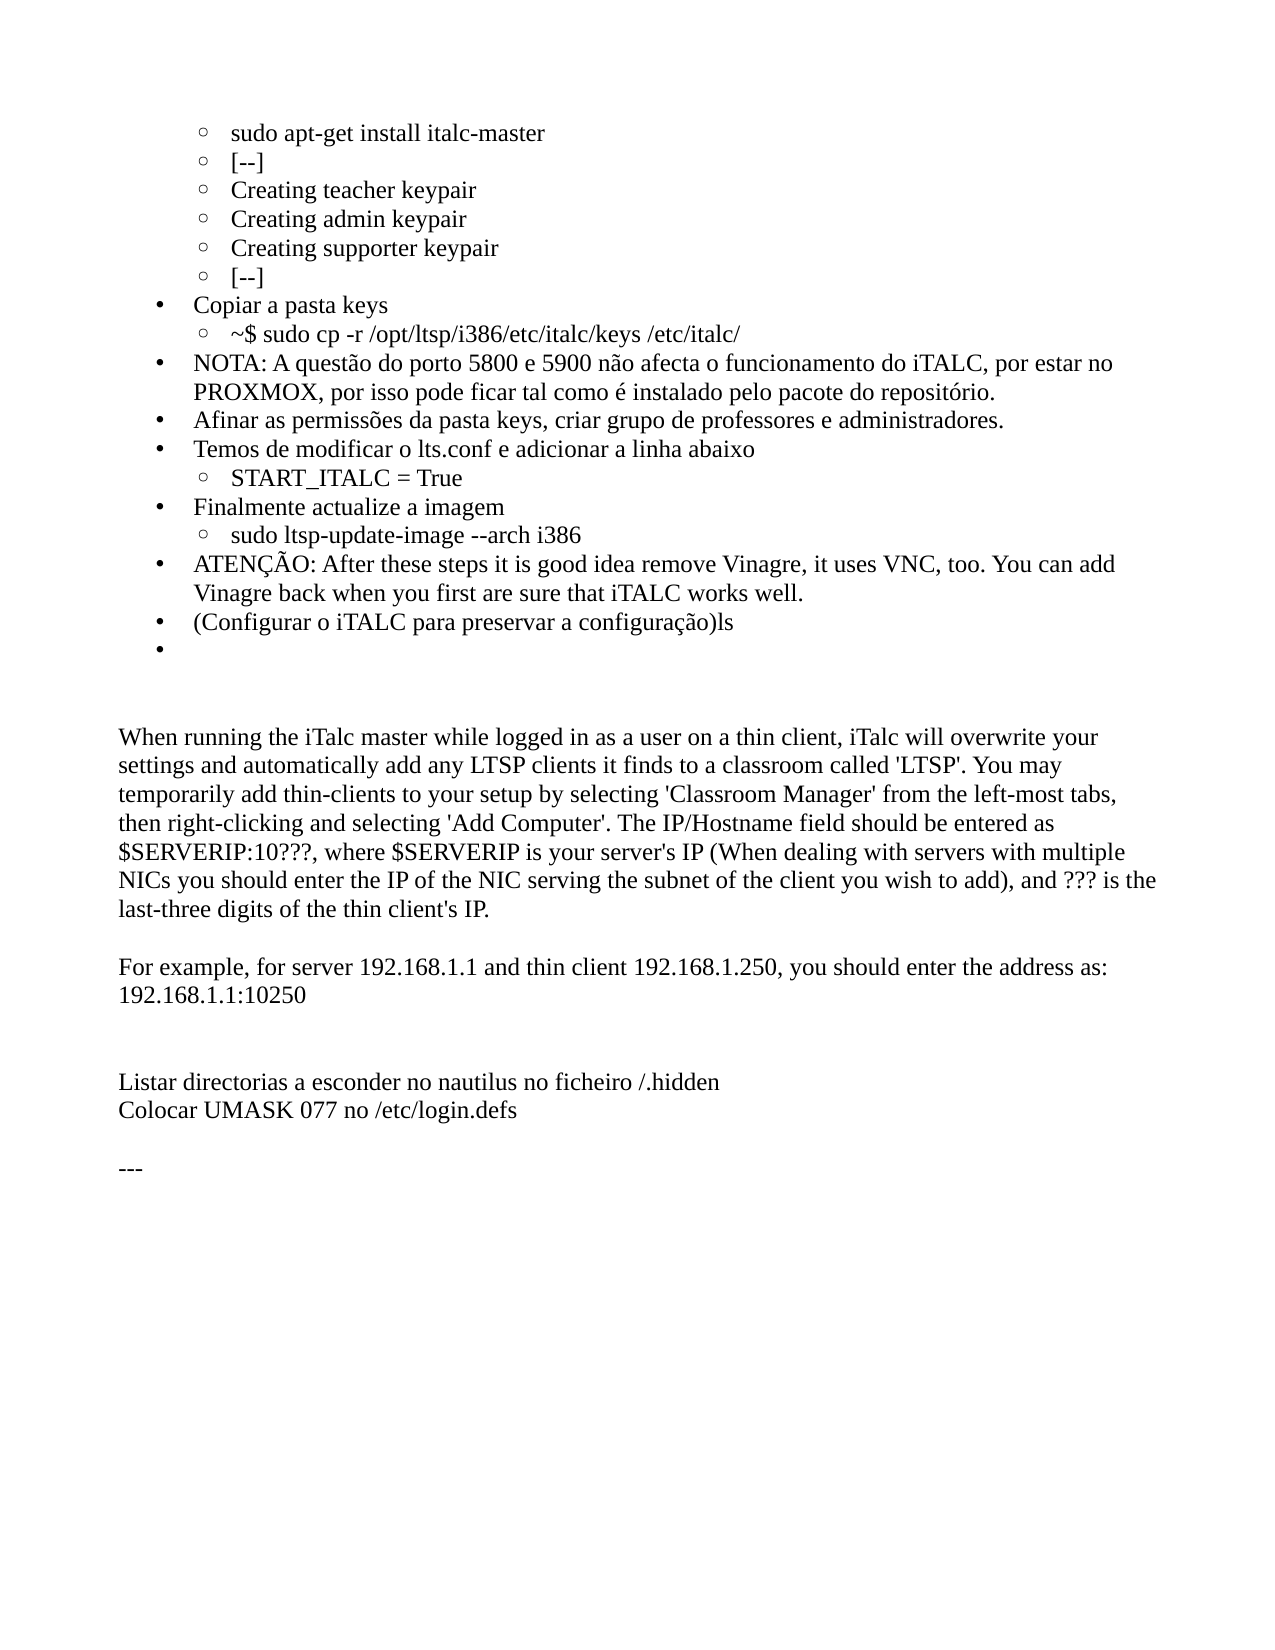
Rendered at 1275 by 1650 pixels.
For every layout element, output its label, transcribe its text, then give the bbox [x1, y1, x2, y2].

list Afinar as permissões da pasta keys, criar grupo de professores e administradores. [156, 406, 1157, 434]
list (Configurar o iTALC para preservar a configuração)ls [156, 607, 1157, 636]
list [--] [193, 262, 1157, 291]
list Creating teacher keypair [193, 176, 1157, 204]
list ~$ sudo cp -r /opt/ltsp/i386/etc/italc/keys /etc/italc/ [193, 319, 1157, 348]
text When running the iTalc master while logged in as a user on a thin client, iTalc will overwrite your settings and automatically add any LTSP clients it finds to a classroom called 'LTSP'. You may temporarily add thin-clients to your setup by selecting 'Classroom Manager' from the left-most tabs, then right-clicking and selecting 'Add Computer'. The IP/Hostname field should be entered as $SERVERIP:10???, where $SERVERIP is your server's IP (When dealing with servers with multiple NICs you should enter the IP of the NIC serving the subnet of the client you wish to add), and ??? is the last-three digits of the thin client's IP. [118, 722, 1157, 923]
list Copiar a pasta keys [156, 291, 1157, 319]
text Listar directorias a esconder no nautilus no ficheiro /.hidden [118, 1067, 1157, 1096]
list sudo apt-get install italc-master [193, 118, 1157, 147]
list Temos de modificar o lts.conf e adicionar a linha abaixo [156, 434, 1157, 463]
list sudo ltsp-update-image --arch i386 [193, 521, 1157, 549]
list Finalmente actualize a imagem [156, 492, 1157, 521]
text Colocar UMASK 077 no /etc/login.defs [118, 1096, 1157, 1124]
text --- [118, 1153, 1157, 1182]
list START_ITALC = True [193, 463, 1157, 492]
text For example, for server 192.168.1.1 and thin client 192.168.1.250, you should enter the address as: [118, 952, 1157, 981]
list NOTA: A questão do porto 5800 e 5900 não afecta o funcionamento do iTALC, por estar no PROXMOX, por isso pode ficar tal como é instalado pelo pacote do repositório. [156, 348, 1157, 406]
list [--] [193, 147, 1157, 176]
list Creating supporter keypair [193, 233, 1157, 262]
text 192.168.1.1:10250 [118, 981, 1157, 1009]
list ATENÇÃO: After these steps it is good idea remove Vinagre, it uses VNC, too. You can add Vinagre back when you first are sure that iTALC works well. [156, 549, 1157, 607]
list Creating admin keypair [193, 204, 1157, 233]
